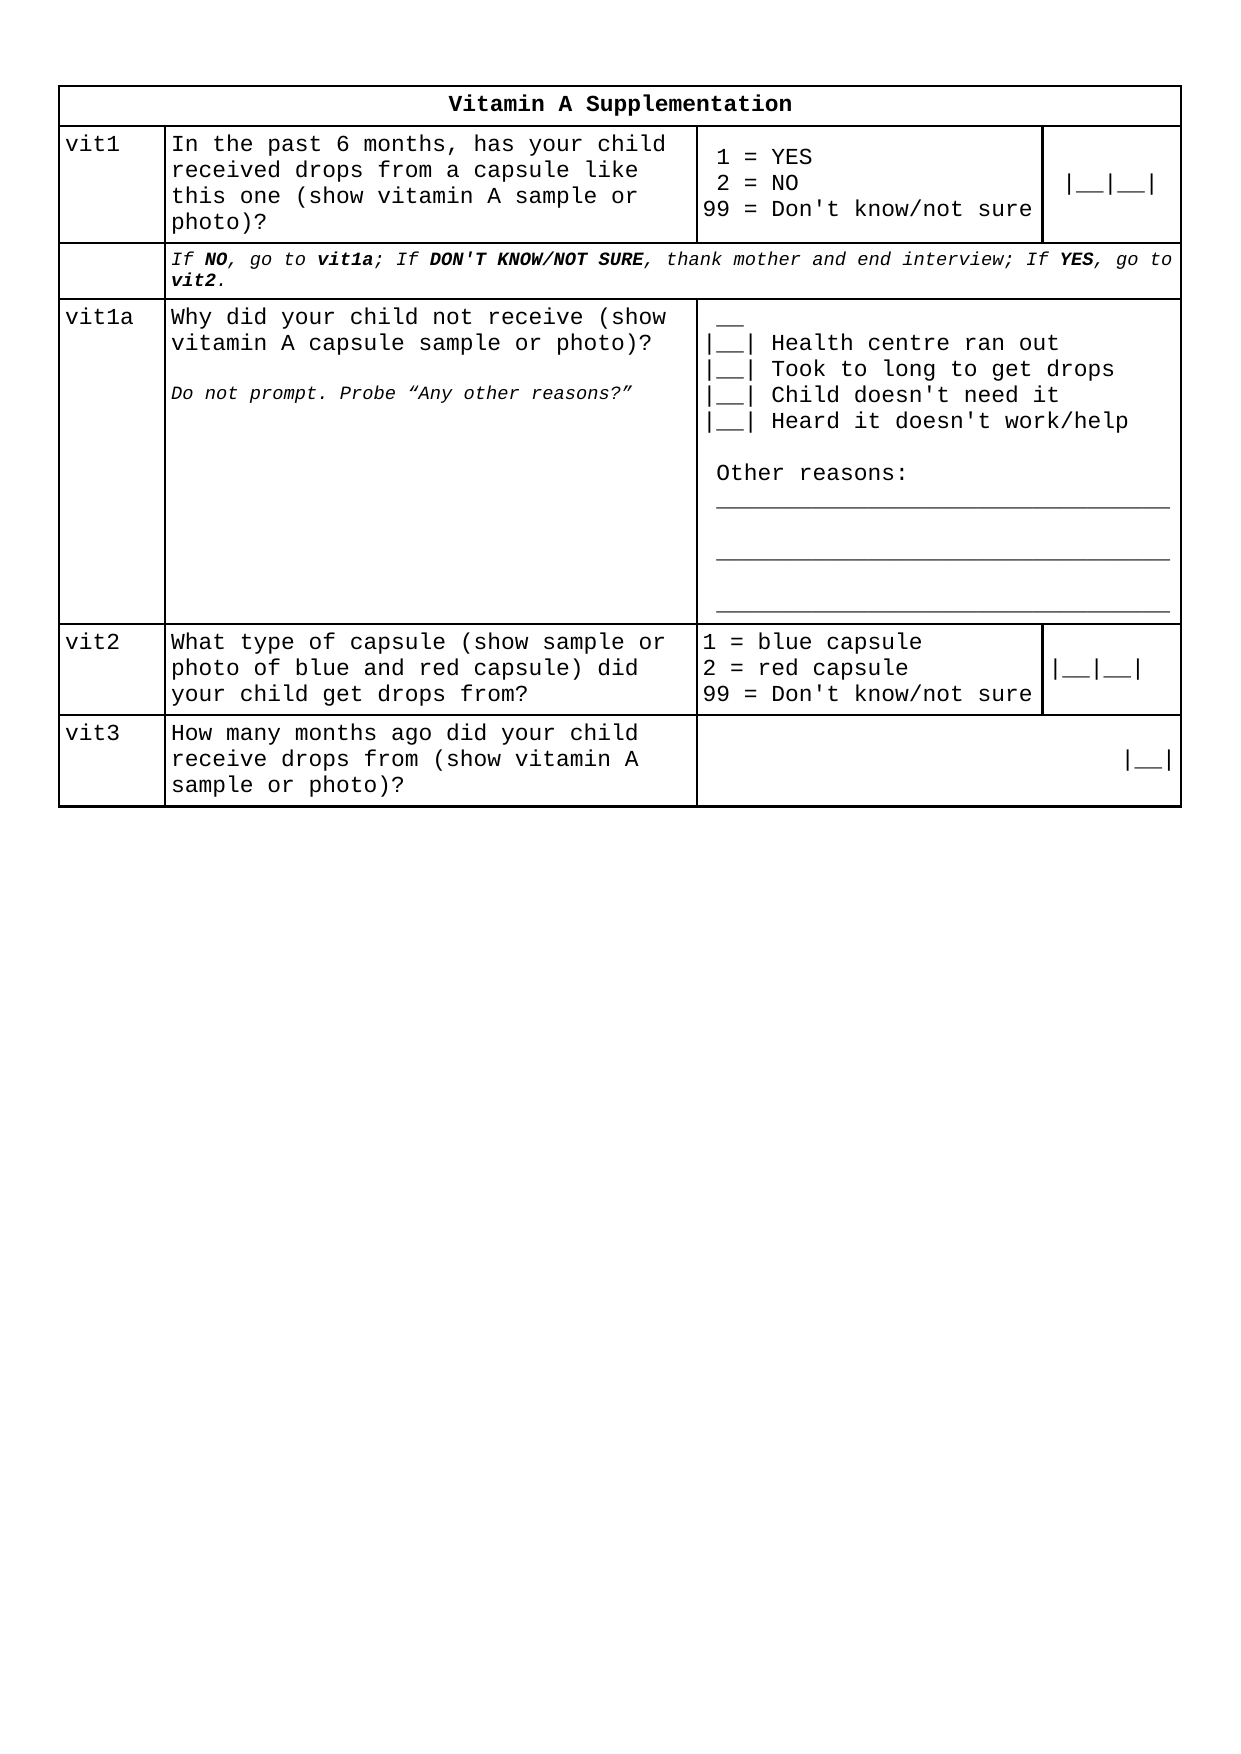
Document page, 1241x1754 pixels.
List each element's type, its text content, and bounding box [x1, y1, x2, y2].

table_cell |__| [698, 716, 1180, 805]
table_cell |__|__| [1044, 127, 1180, 242]
table_cell vit3 [60, 716, 164, 805]
table_cell What type of capsule (show sample or photo of blue and red capsule) did your child get drops from? [166, 625, 696, 714]
table_cell |__|__| [1044, 625, 1180, 714]
table_cell __ |__| Health centre ran out |__| Took to long to get drops |__| Child doesn't need it |__| Heard it doesn't work/help Other reasons: _________________________________ _________________________________ _________________________________ [698, 300, 1180, 623]
table_cell In the past 6 months, has your child received drops from a capsule like this one (show vitamin A sample or photo)? [166, 127, 696, 242]
table_cell How many months ago did your child receive drops from (show vitamin A sample or photo)? [166, 716, 696, 805]
table_cell 1 = blue capsule 2 = red capsule 99 = Don't know/not sure [698, 625, 1041, 714]
table_cell vit1 [60, 127, 164, 242]
table_cell vit2 [60, 625, 164, 714]
table_cell Why did your child not receive (show vitamin A capsule sample or photo)? Do not prompt. Probe “Any other reasons?” [166, 300, 696, 623]
table_cell vit1a [60, 300, 164, 623]
table_cell If NO, go to vit1a; If DON'T KNOW/NOT SURE, thank mother and end interview; If YES, go to vit2. [166, 244, 1180, 298]
table_header Vitamin A Supplementation [60, 87, 1180, 124]
table_cell [60, 244, 164, 298]
table_cell 1 = YES 2 = NO 99 = Don't know/not sure [698, 127, 1041, 242]
